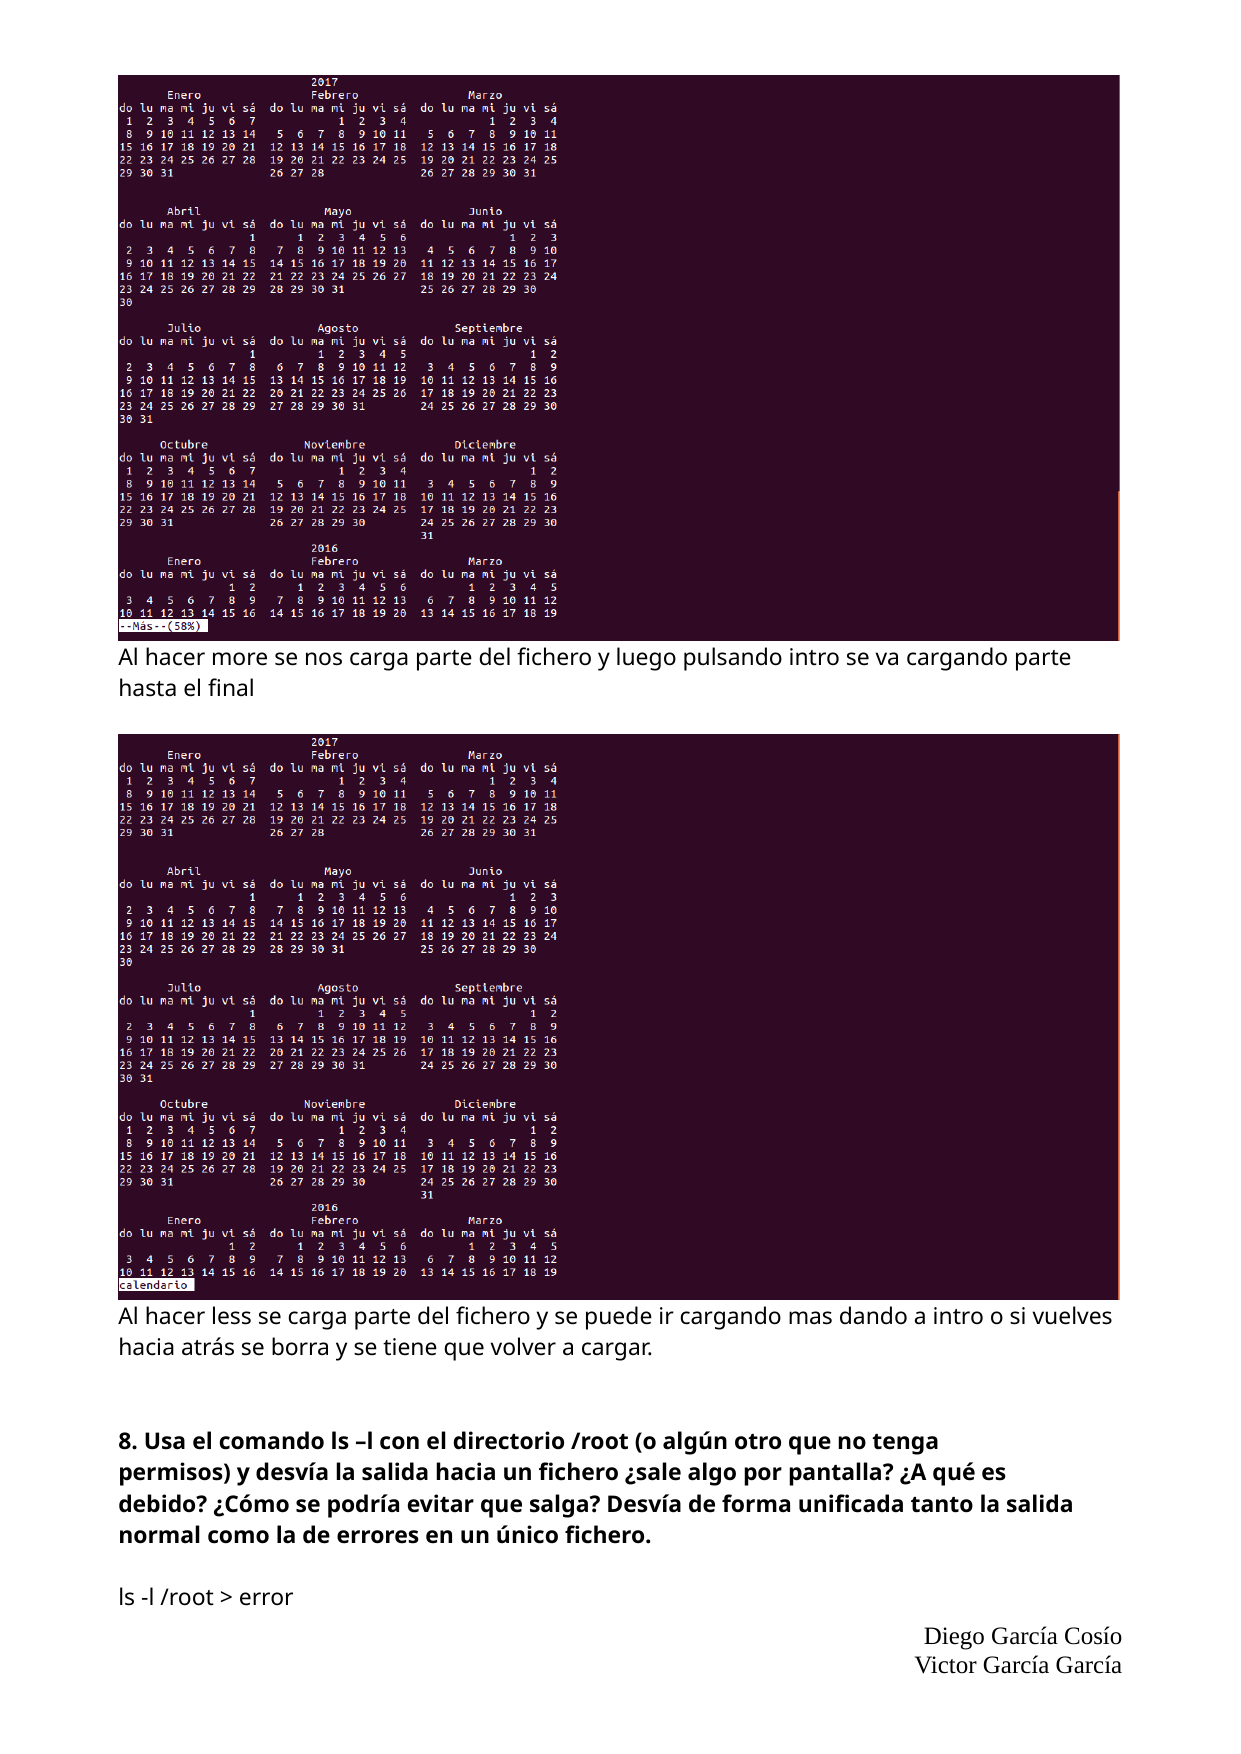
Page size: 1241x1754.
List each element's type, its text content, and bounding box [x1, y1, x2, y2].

text 8. Usa el comando ls –l con el directorio /root (o algún otro que no tenga [118, 1425, 1122, 1456]
text Al hacer less se carga parte del fichero y se puede ir cargando mas dando a intro o si vuelves hacia atrás se borra y se tiene que volver a cargar. [118, 1300, 1122, 1362]
text Al hacer more se nos carga parte del fichero y luego pulsando intro se va cargando parte hasta el final [118, 641, 1122, 703]
text debido? ¿Cómo se podría evitar que salga? Desvía de forma unificada tanto la salida [118, 1487, 1122, 1519]
text ls -l /root > error [118, 1581, 1122, 1612]
text permisos) y desvía la salida hacia un fichero ¿sale algo por pantalla? ¿A qué es [118, 1456, 1122, 1487]
text normal como la de errores en un único fichero. [118, 1519, 1122, 1550]
